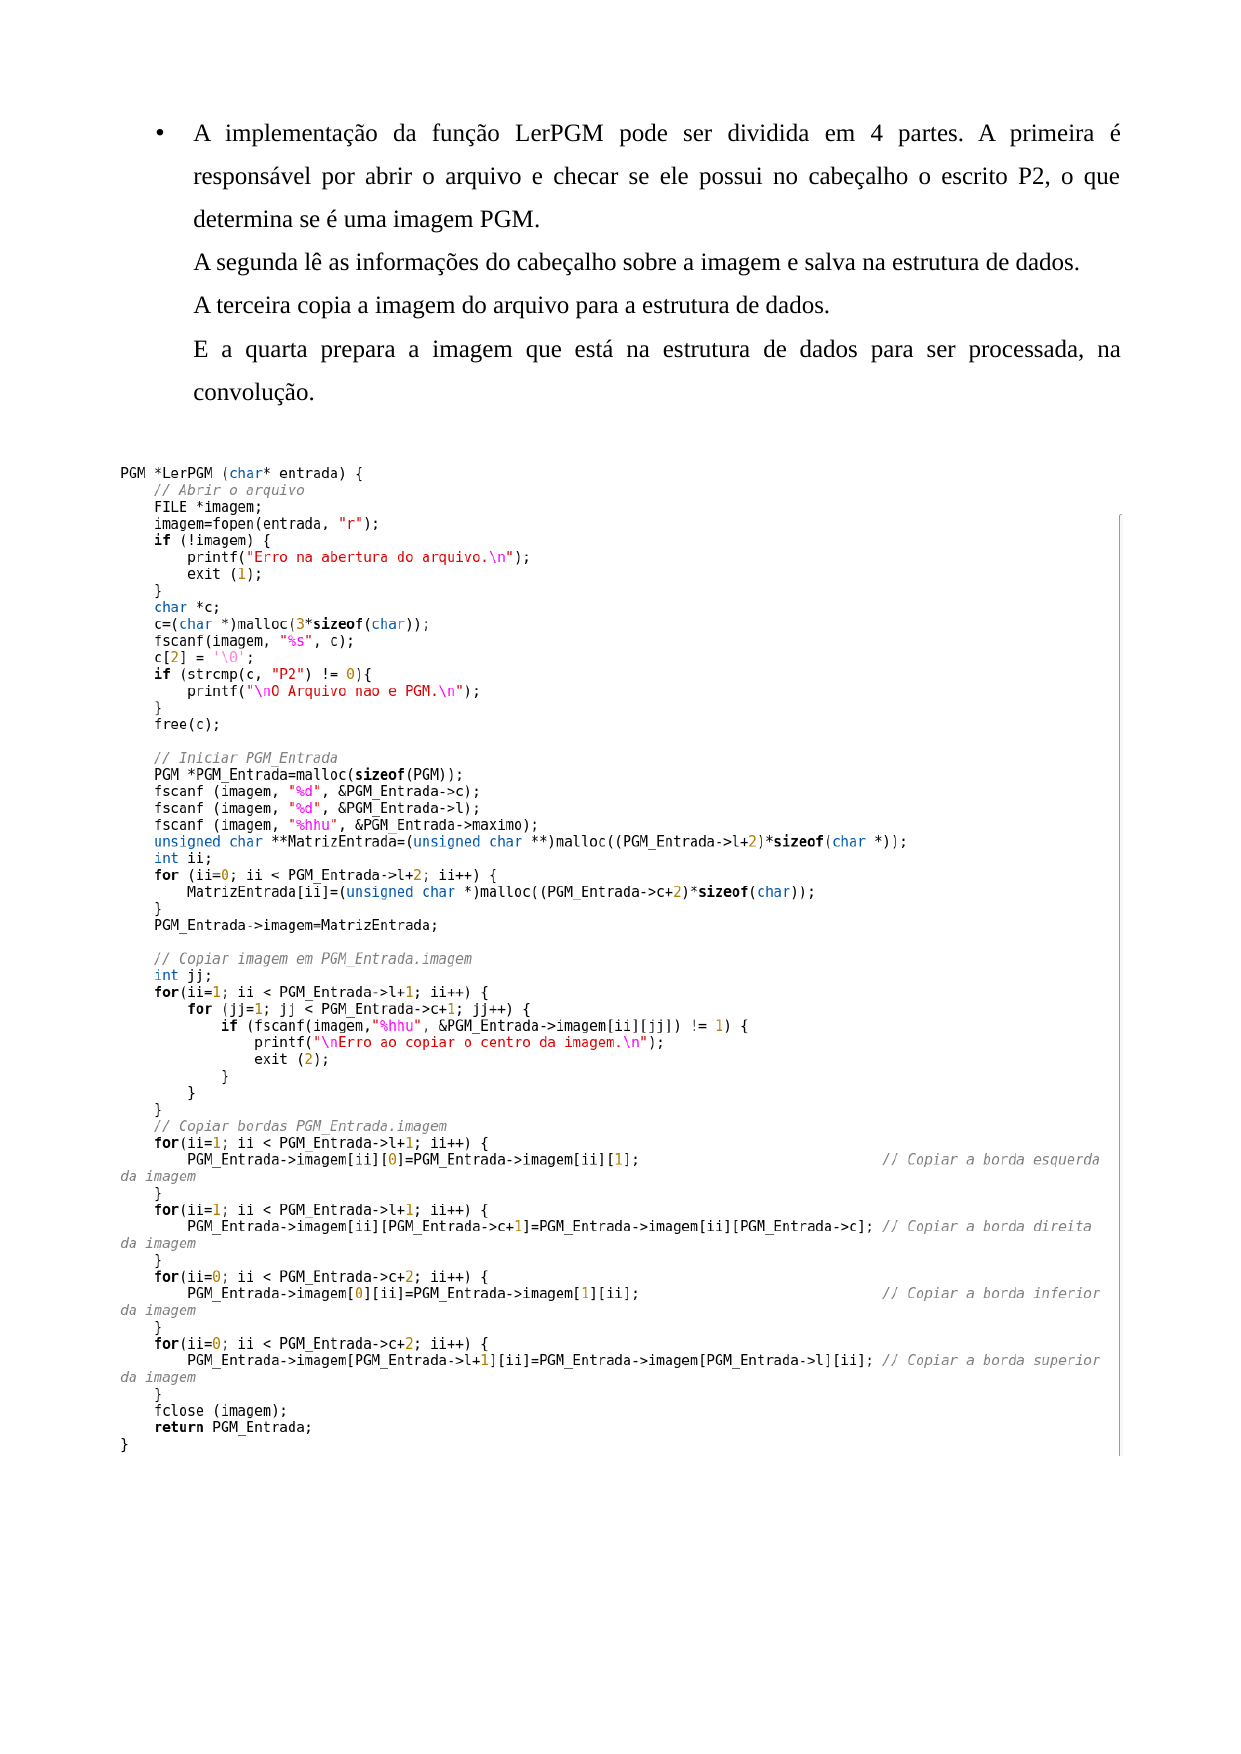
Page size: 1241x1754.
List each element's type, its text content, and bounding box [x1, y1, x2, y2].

list A segunda lê as informações do cabeçalho sobre a imagem e salva na estrutura de dados. [156, 247, 1122, 276]
list E a quarta prepara a imagem que está na estrutura de dados para ser processada, na convolução. [156, 334, 1122, 406]
picture [118, 463, 1123, 1456]
list A terceira copia a imagem do arquivo para a estrutura de dados. [156, 291, 1122, 319]
list A implementação da função LerPGM pode ser dividida em 4 partes. A primeira é responsável por abrir o arquivo e checar se ele possui no cabeçalho o escrito P2, o que determina se é uma imagem PGM. [156, 118, 1122, 233]
